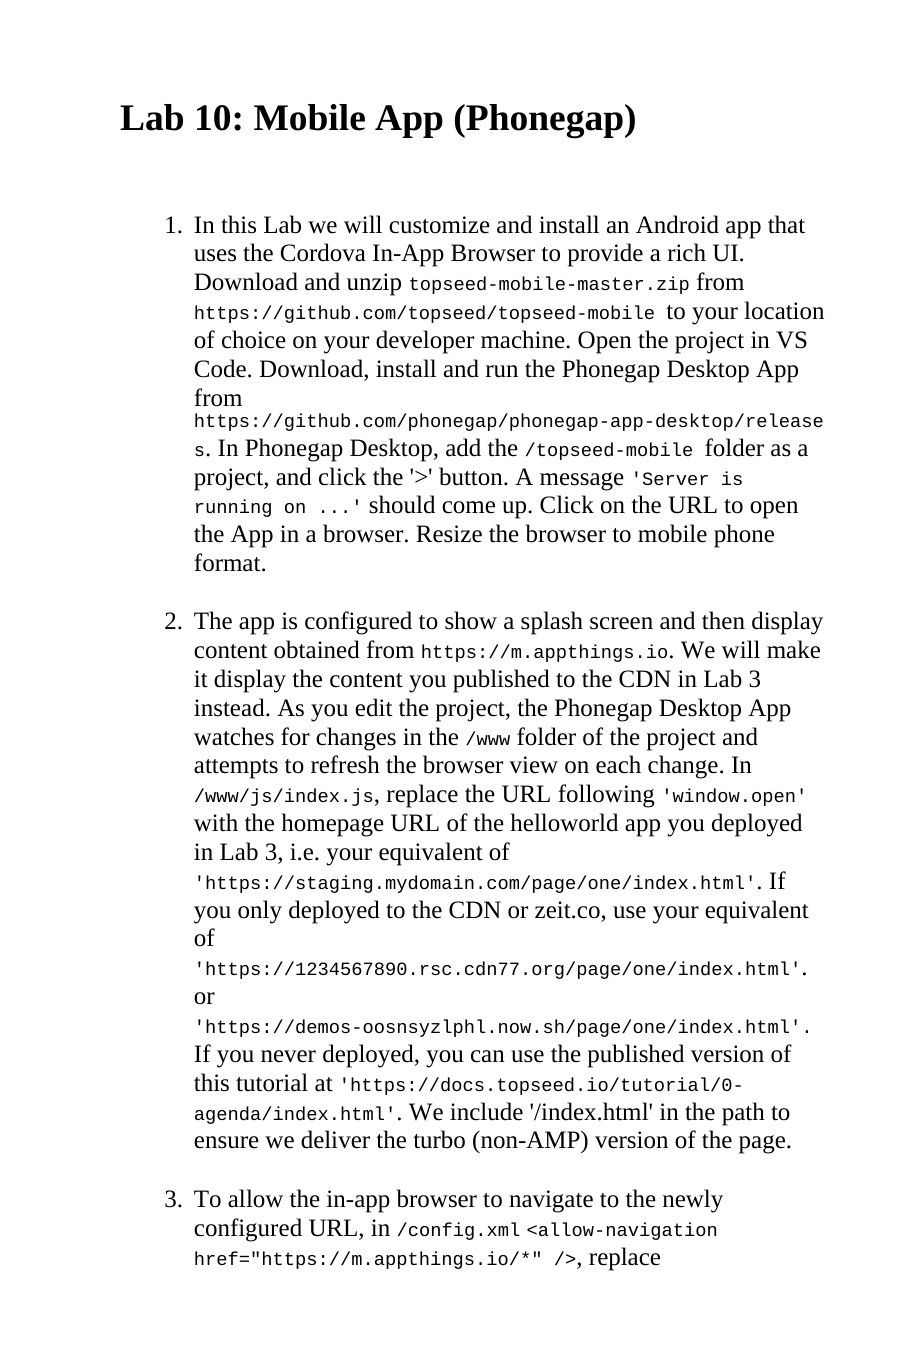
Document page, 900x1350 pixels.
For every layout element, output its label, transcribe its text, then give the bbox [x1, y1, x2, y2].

list To allow the in-app browser to navigate to the newly configured URL, in /config.xml <allow-navigation href="https://m.appthings.io/*" />, replace [164, 1184, 825, 1271]
subtitle Lab 10: Mobile App (Phonegap) [120, 96, 825, 139]
list The app is configured to show a splash screen and then display content obtained from https://m.appthings.io. We will make it display the content you published to the CDN in Lab 3 instead. As you edit the project, the Phonegap Desktop App watches for changes in the /www folder of the project and attempts to refresh the browser view on each change. In /www/js/index.js, replace the URL following 'window.open' with the homepage URL of the helloworld app you deployed in Lab 3, i.e. your equivalent of 'https://staging.mydomain.com/page/one/index.html'. If you only deployed to the CDN or zeit.co, use your equivalent of 'https://1234567890.rsc.cdn77.org/page/one/index.html'. or 'https://demos-oosnsyzlphl.now.sh/page/one/index.html'. If you never deployed, you can use the published version of this tutorial at 'https://docs.topseed.io/tutorial/0-agenda/index.html'. We include '/index.html' in the path to ensure we deliver the turbo (non-AMP) version of the page. [164, 606, 825, 1154]
list In this Lab we will customize and install an Android app that uses the Cordova In-App Browser to provide a rich UI. Download and unzip topseed-mobile-master.zip from https://github.com/topseed/topseed-mobile to your location of choice on your developer machine. Open the project in VS Code. Download, install and run the Phonegap Desktop App from https://github.com/phonegap/phonegap-app-desktop/releases. In Phonegap Desktop, add the /topseed-mobile folder as a project, and click the '>' button. A message 'Server is running on ...' should come up. Click on the URL to open the App in a browser. Resize the browser to mobile phone format. [164, 210, 825, 577]
